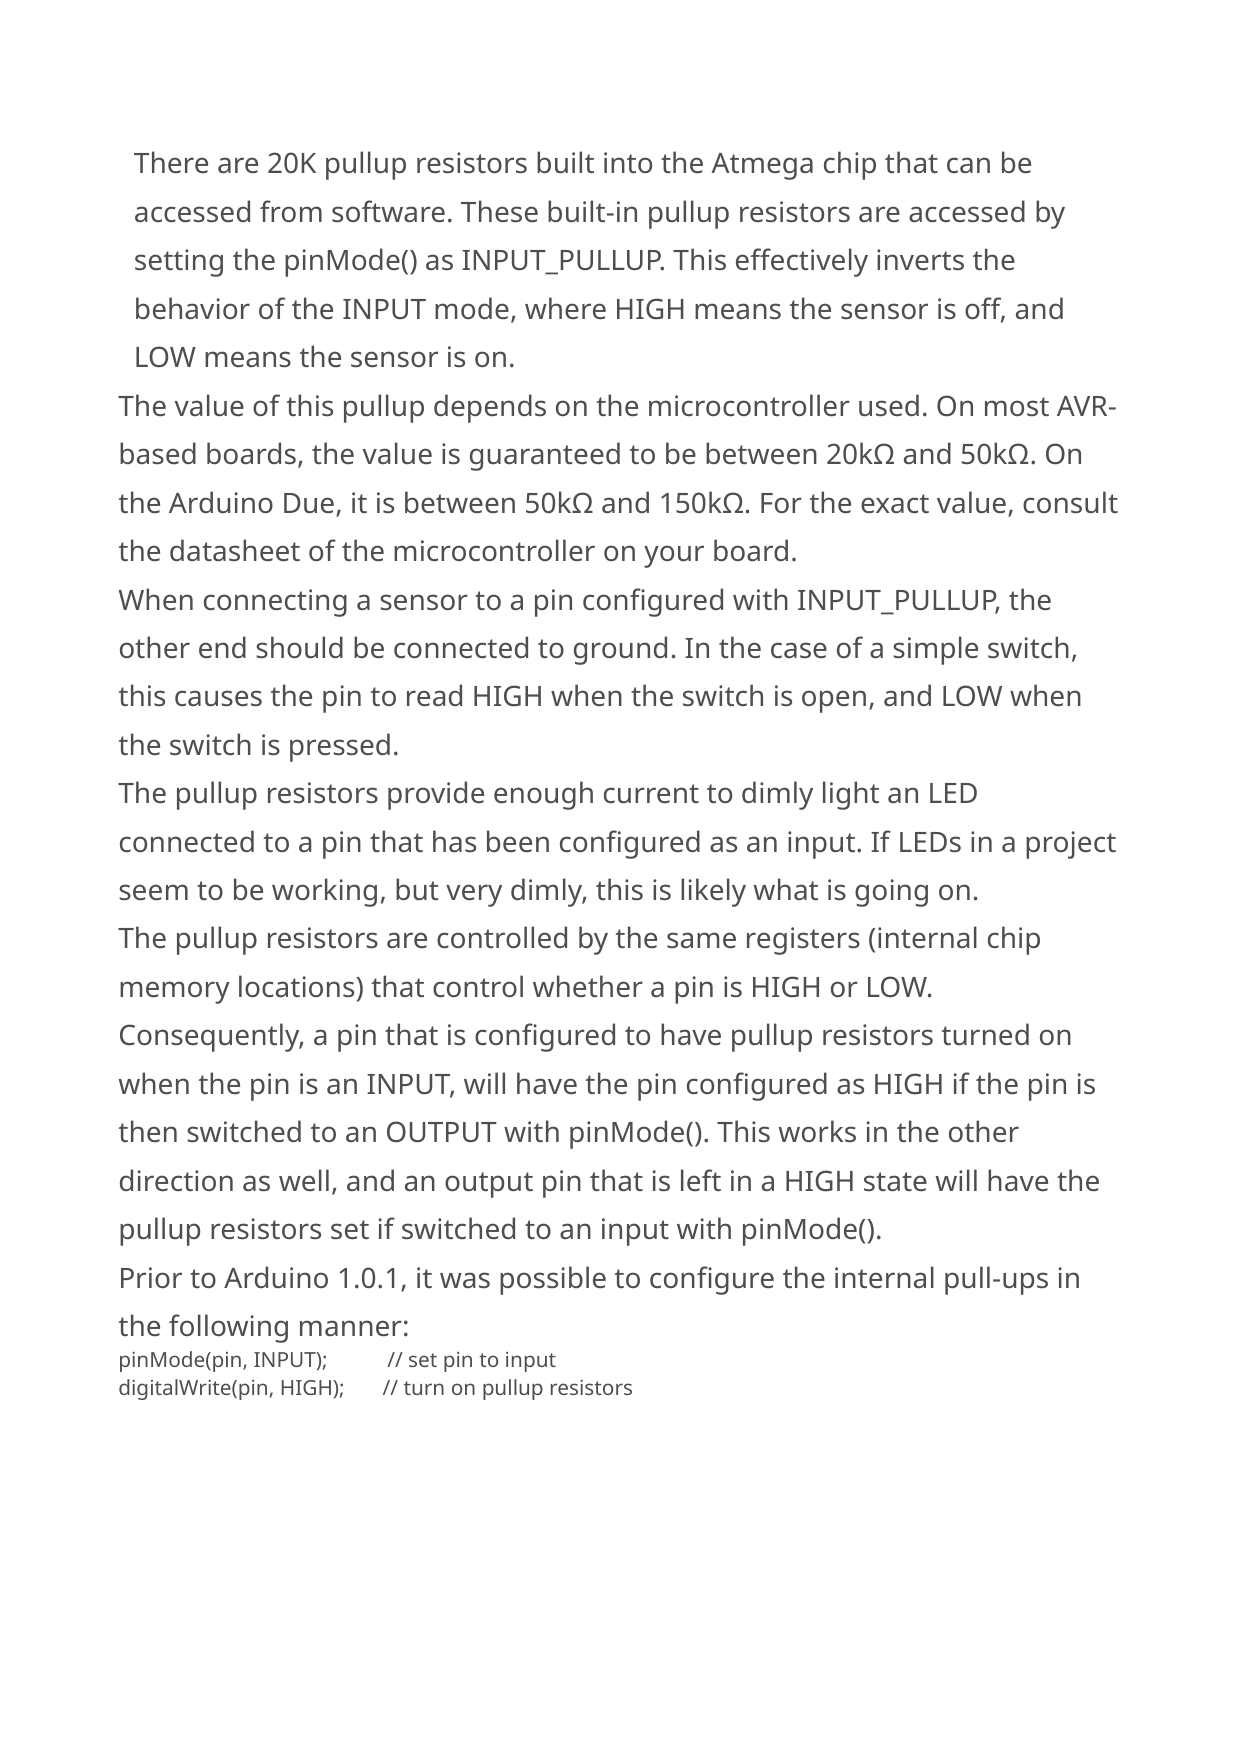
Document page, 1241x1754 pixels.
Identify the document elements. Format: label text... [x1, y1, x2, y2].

text digitalWrite(pin, HIGH); // turn on pullup resistors [118, 1373, 1122, 1402]
text The pullup resistors are controlled by the same registers (internal chip memory locations) that control whether a pin is HIGH or LOW. Consequently, a pin that is configured to have pullup resistors turned on when the pin is an INPUT, will have the pin configured as HIGH if the pin is then switched to an OUTPUT with pinMode(). This works in the other direction as well, and an output pin that is left in a HIGH state will have the pullup resistors set if switched to an input with pinMode(). [118, 909, 1122, 1248]
text When connecting a sensor to a pin configured with INPUT_PULLUP, the other end should be connected to ground. In the case of a simple switch, this causes the pin to read HIGH when the switch is open, and LOW when the switch is pressed. [118, 570, 1122, 763]
text pinMode(pin, INPUT); // set pin to input [118, 1345, 1122, 1373]
text Prior to Arduino 1.0.1, it was possible to configure the internal pull-ups in the following manner: [118, 1248, 1122, 1345]
text The value of this pullup depends on the microcontroller used. On most AVR-based boards, the value is guaranteed to be between 20kΩ and 50kΩ. On the Arduino Due, it is between 50kΩ and 150kΩ. For the exact value, consult the datasheet of the microcontroller on your board. [118, 376, 1122, 570]
text There are 20K pullup resistors built into the Atmega chip that can be accessed from software. These built-in pullup resistors are accessed by setting the pinMode() as INPUT_PULLUP. This effectively inverts the behavior of the INPUT mode, where HIGH means the sensor is off, and LOW means the sensor is on. [134, 134, 1106, 376]
text The pullup resistors provide enough current to dimly light an LED connected to a pin that has been configured as an input. If LEDs in a project seem to be working, but very dimly, this is likely what is going on. [118, 763, 1122, 909]
